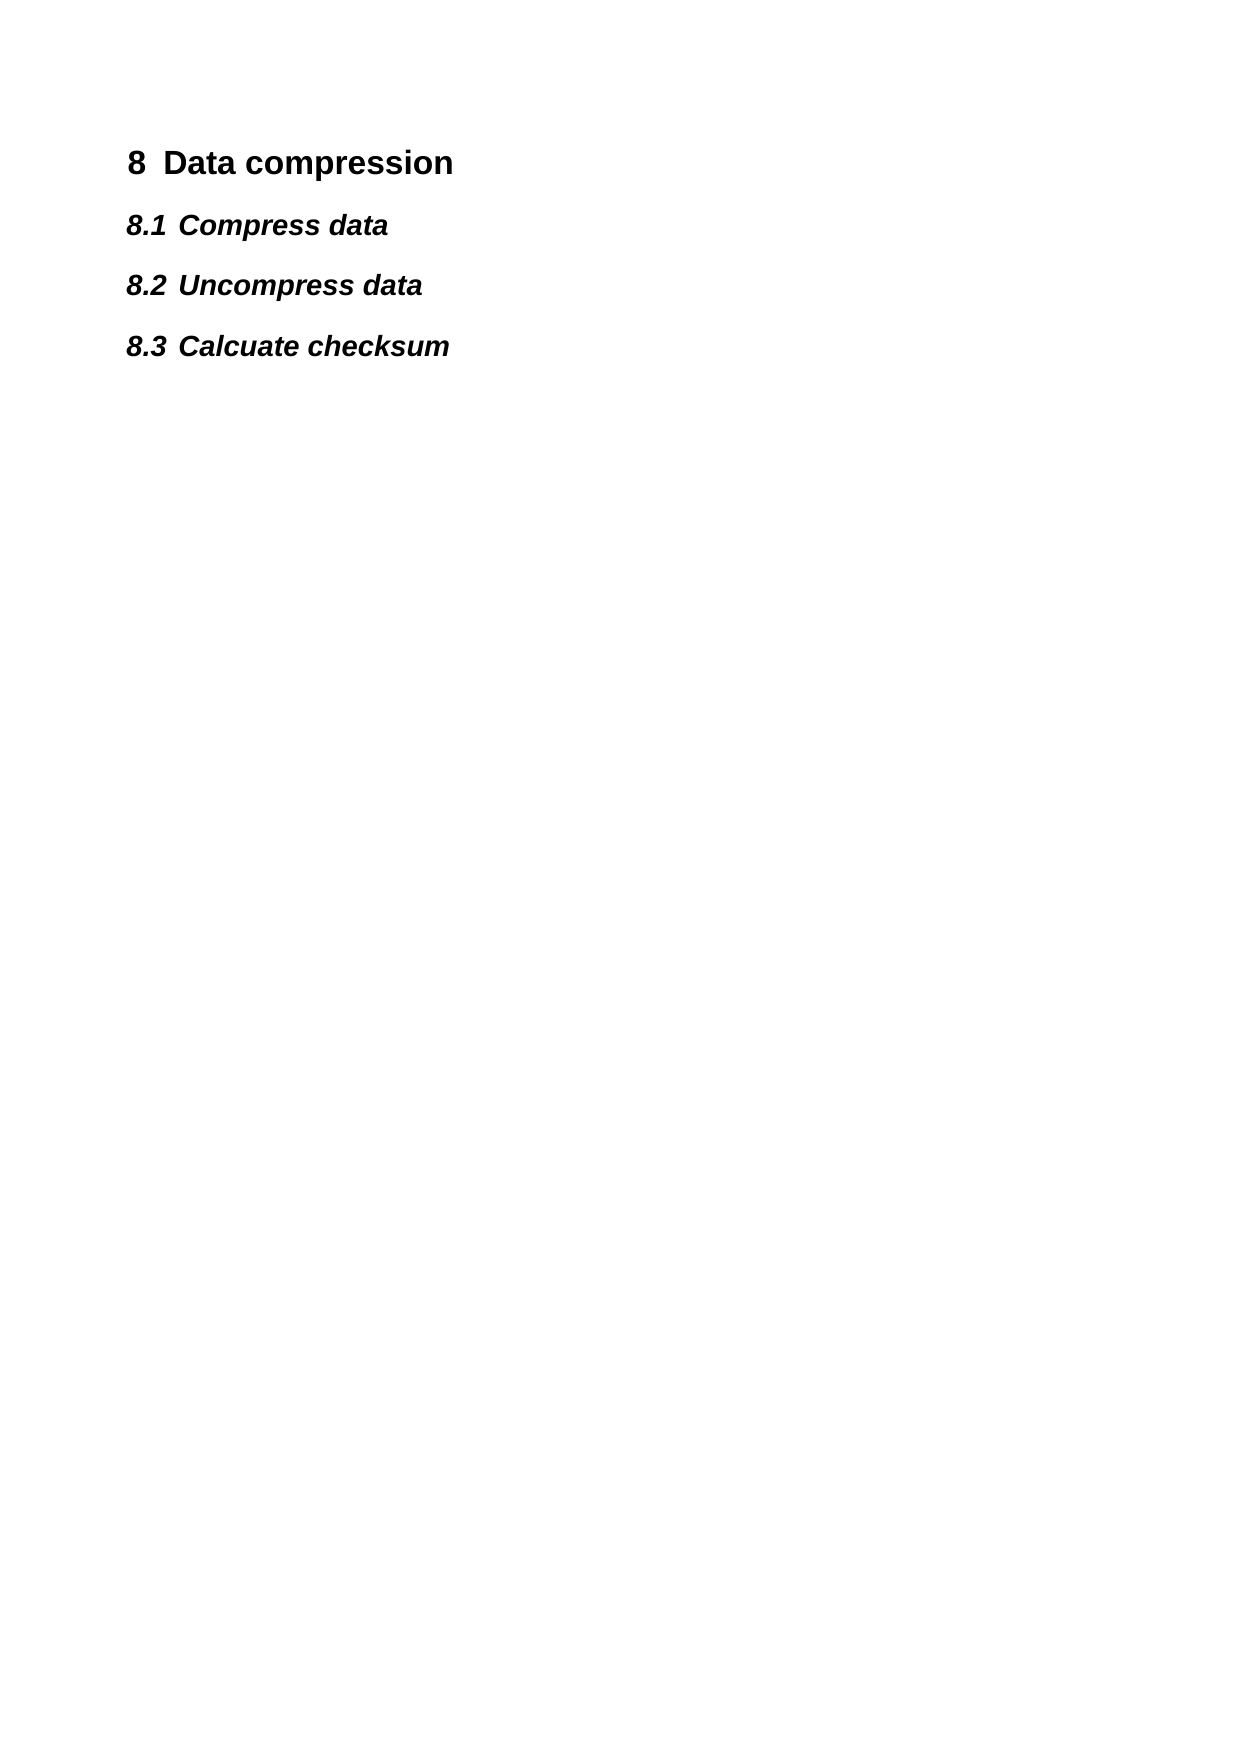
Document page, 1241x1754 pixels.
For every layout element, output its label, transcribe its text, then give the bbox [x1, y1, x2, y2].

subtitle Calcuate checksum [118, 328, 1122, 362]
subtitle Uncompress data [118, 268, 1122, 302]
subtitle Compress data [118, 208, 1122, 242]
subtitle Data compression [118, 143, 1122, 182]
